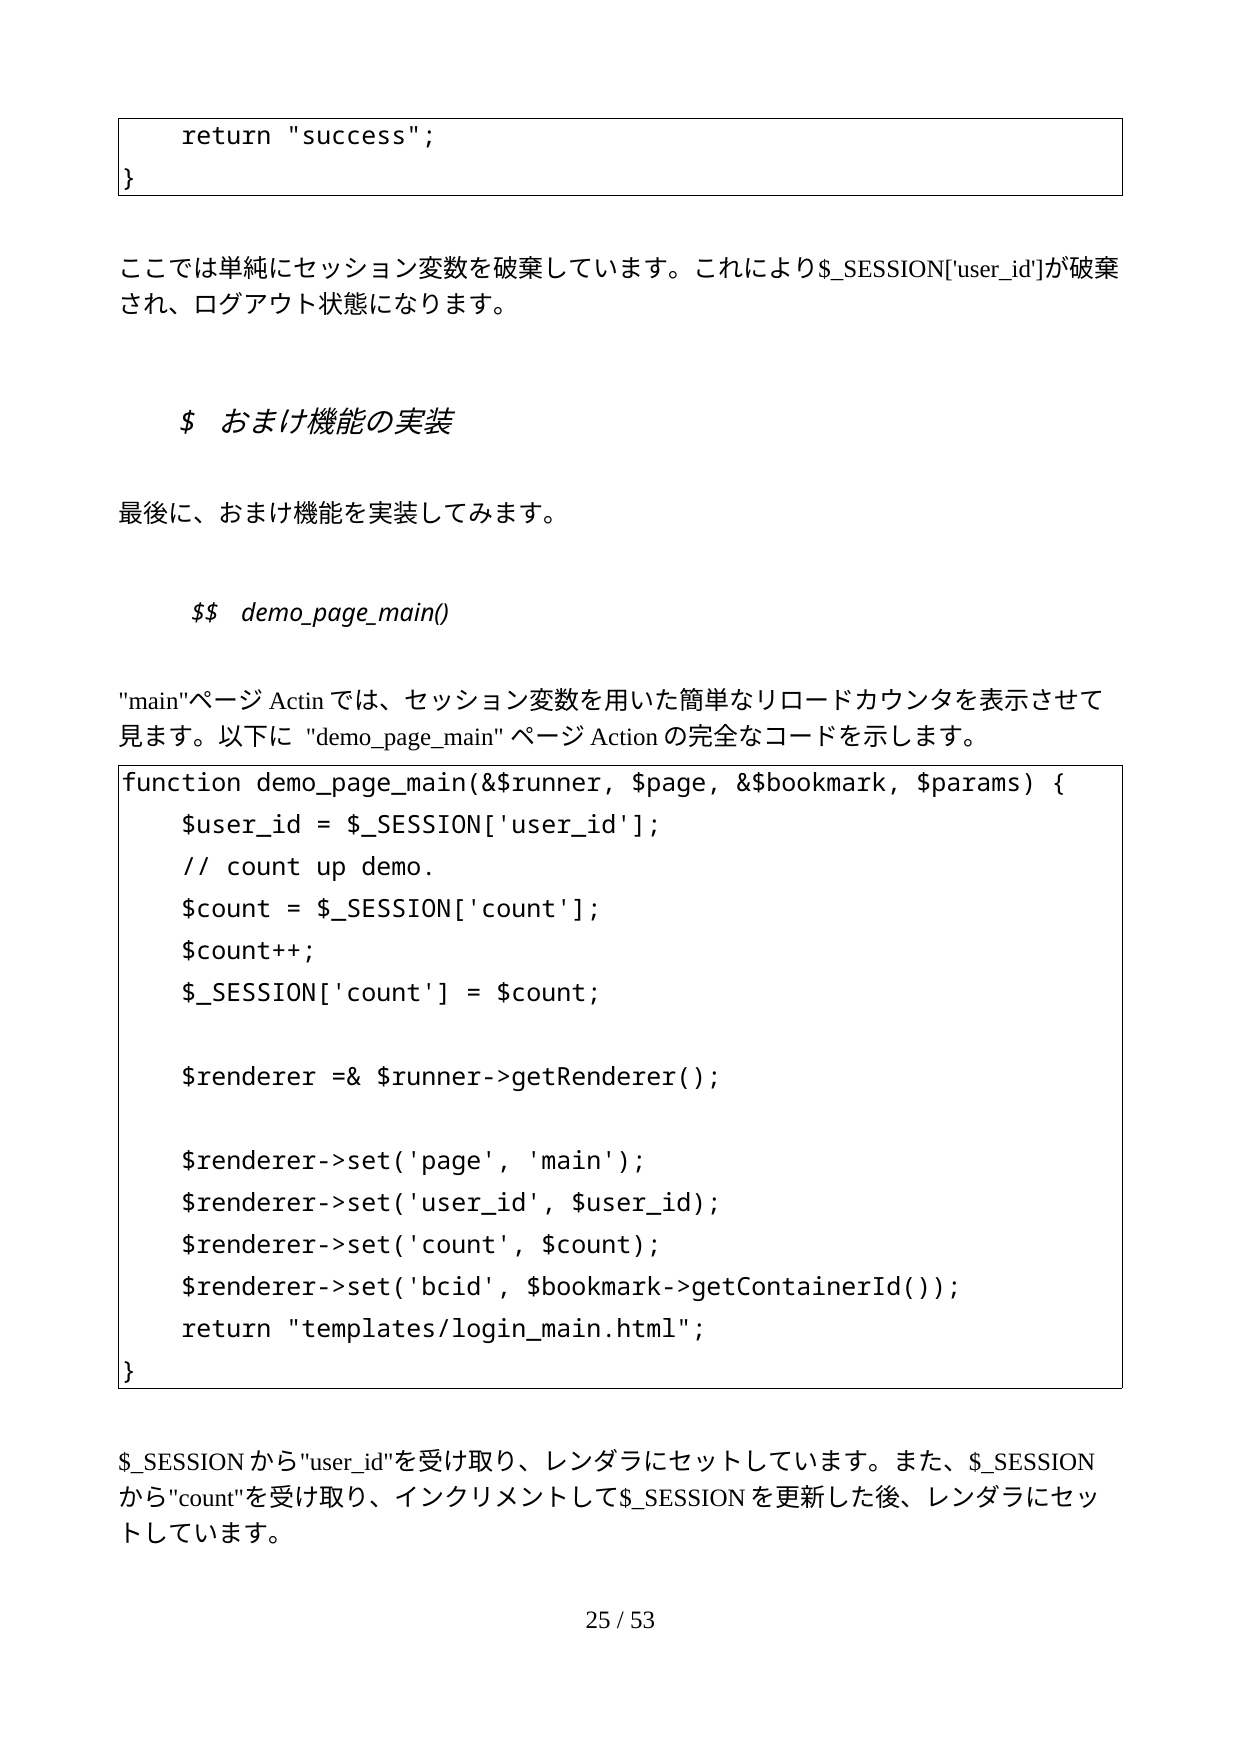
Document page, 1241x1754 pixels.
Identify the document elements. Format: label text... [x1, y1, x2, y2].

subtitle おまけ機能の実装 [142, 398, 1122, 441]
text $count++; [119, 933, 1122, 966]
subtitle demo_page_main() [153, 594, 1122, 628]
text ここでは単純にセッション変数を破棄しています。これにより$_SESSION['user_id']が破棄され、ログアウト状態になります。 [118, 248, 1122, 321]
text return "success"; [119, 119, 1122, 151]
text return "templates/login_main.html"; [119, 1311, 1122, 1343]
text $renderer->set('bcid', $bookmark->getContainerId()); [119, 1269, 1122, 1301]
text $_SESSIONから"user_id"を受け取り、レンダラにセットしています。また、$_SESSIONから"count"を受け取り、インクリメントして$_SESSIONを更新した後、レンダラにセットしています。 [118, 1441, 1122, 1550]
text $renderer->set('user_id', $user_id); [119, 1185, 1122, 1217]
text $count = $_SESSION['count']; [119, 891, 1122, 923]
text $renderer->set('page', 'main'); [119, 1143, 1122, 1175]
text } [119, 1353, 1122, 1388]
text "main"ページActinでは、セッション変数を用いた簡単なリロードカウンタを表示させて見ます。以下に "demo_page_main" ページActionの完全なコードを示します。 [118, 680, 1122, 753]
text $user_id = $_SESSION['user_id']; [119, 807, 1122, 839]
text } [119, 160, 1122, 195]
text $renderer =& $runner->getRenderer(); [119, 1059, 1122, 1091]
text // count up demo. [119, 849, 1122, 882]
text $renderer->set('count', $count); [119, 1227, 1122, 1259]
text 最後に、おまけ機能を実装してみます。 [118, 494, 1122, 530]
text function demo_page_main(&$runner, $page, &$bookmark, $params) { [119, 766, 1122, 798]
text $_SESSION['count'] = $count; [119, 975, 1122, 1007]
